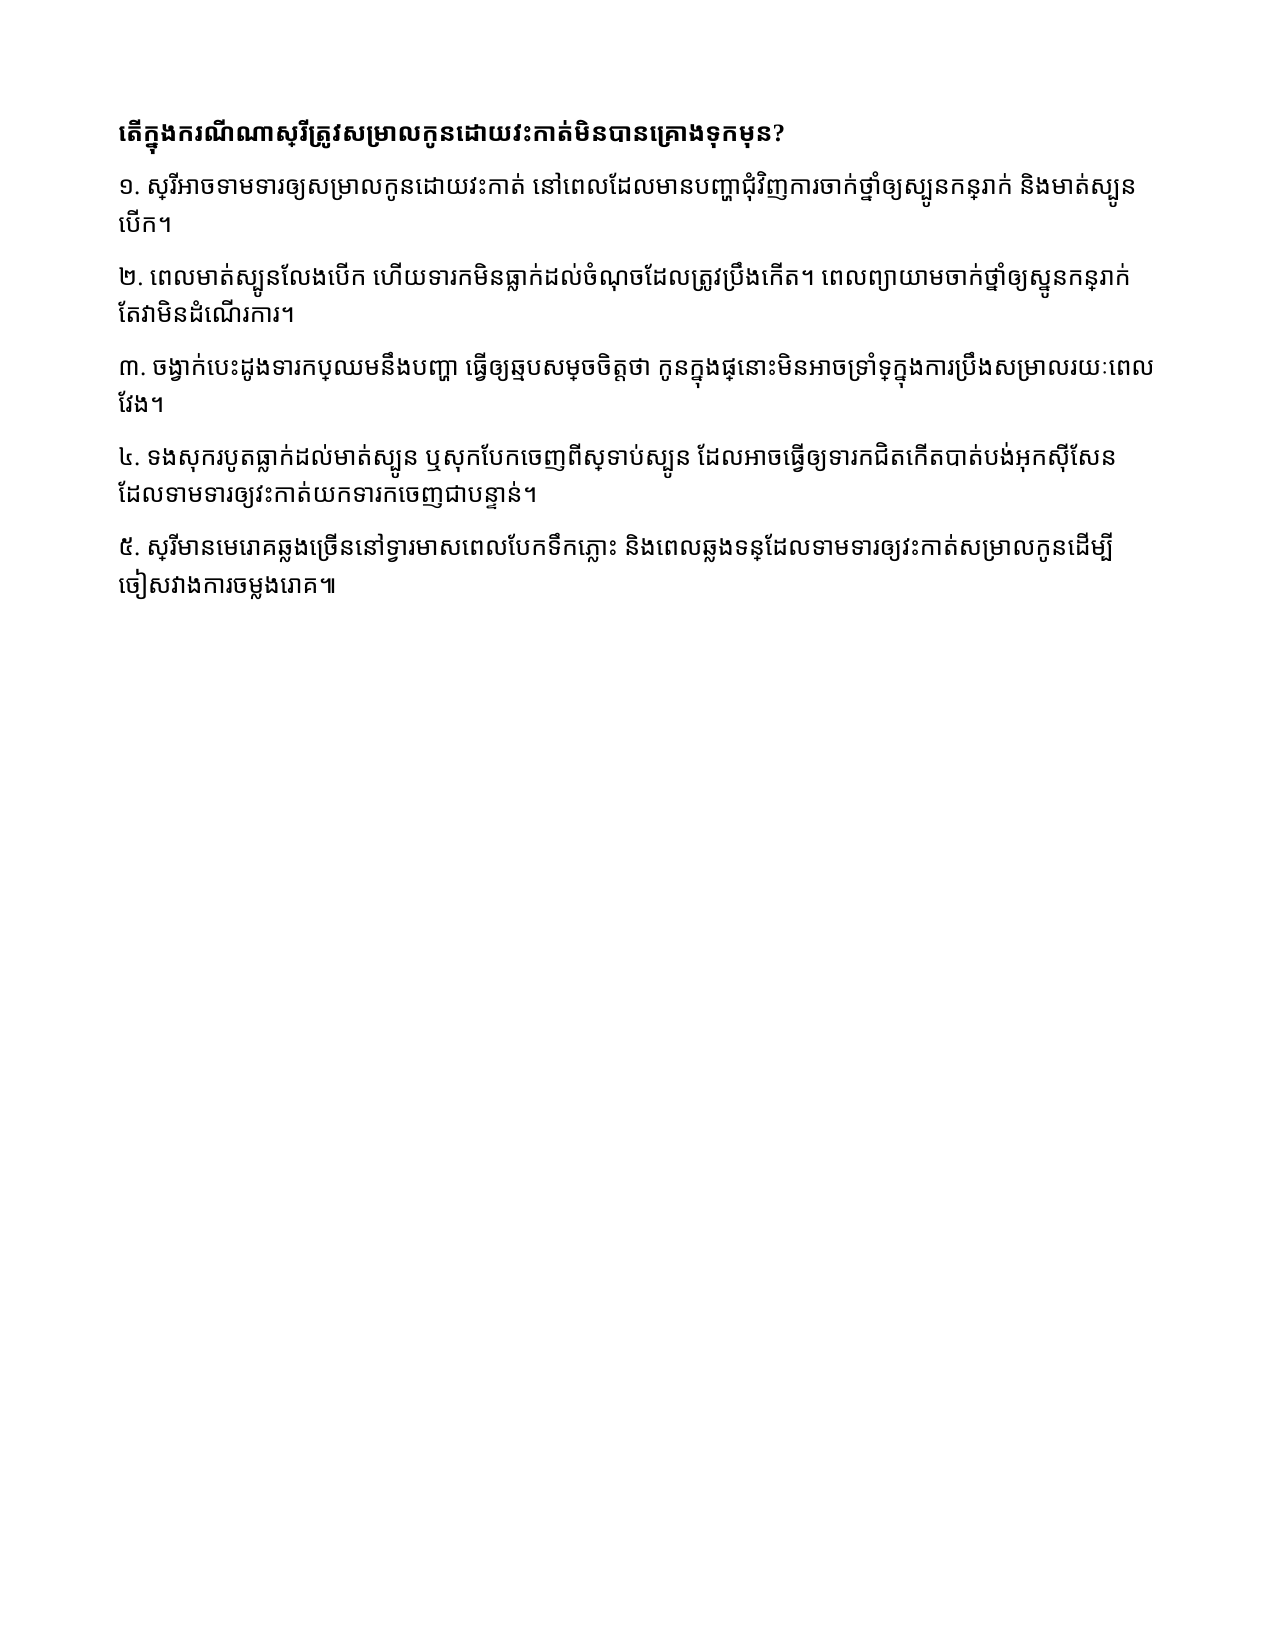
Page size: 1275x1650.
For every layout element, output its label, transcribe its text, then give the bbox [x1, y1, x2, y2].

text ៥. ស្ត្រី​មាន​មេរោគ​ឆ្លង​ច្រើន​នៅ​ទ្វារ​មាសពេល​បែកទឹក​ភ្លោះ និង​ពេល​ឆ្លង​ទន្លេ​ដែល​ទាមទារ​ឲ្យ​វះកាត់​សម្រាល​កូន​ដើម្បី​ចៀសវាង​ការ​ចម្លង​រោគ៕ [118, 532, 1157, 603]
text ១. ស្ត្រី​អាច​ទាមទារ​ឲ្យ​សម្រាល​កូន​ដោយ​វះកាត់ នៅពេល​ដែល​មានបញ្ហា​ជុំវិញការ​ចាក់ថ្នាំឲ្យ​ស្បូនកន្ត្រាក់​ និង​មាត់​ស្បូនបើក។ [118, 171, 1157, 242]
text តើក្នុងករណីណា​ស្ត្រី​ត្រូវ​សម្រាល​កូនដោយ​វះកាត់​មិន​បាន​គ្រោង​ទុក​មុន​? [118, 118, 1157, 152]
text ៣. ចង្វាក់បេះ​ដូង​ទារក​ប្រឈមនឹង​បញ្ហា ធ្វើ​ឲ្យ​ឆ្មប​សម្រេច​ចិត្ត​ថា​ កូន​ក្នុង​ផ្ទៃ​នោះ​មិន​អាច​ទ្រាំទ្រក្នុង​ការប្រឹង​សម្រាល​រយៈពេលវែង។ [118, 352, 1157, 423]
text ៤. ទង​សុក​របូត​ធ្លាក់​ដល់​មាត់ស្បូន ឬ​សុកបែកចេញ​ពីស្រទាប់ស្បូន​ ដែល​អាច​ធ្វើ​ឲ្យ​ទារក​ជិត​កើត​បាត់បង់​អុកស៊ីសែន ដែល​ទាមទារ​ឲ្យ​វះកាត់​យក​ទារកចេញ​ជា​បន្ទាន់។ [118, 442, 1157, 513]
text ២. ​ពេល​មាត់ស្បូន​លែង​បើក ហើយ​ទារក​មិនធ្លាក់​ដល់​ចំណុច​​ដែលត្រូវ​ប្រឹងកើត។ ​ពេល​ព្យាយាម​ចាក់ថ្នាំឲ្យ​ស្នូន​កន្ត្រាក់​ តែ​វាមិនដំណើរការ។ [118, 262, 1157, 332]
